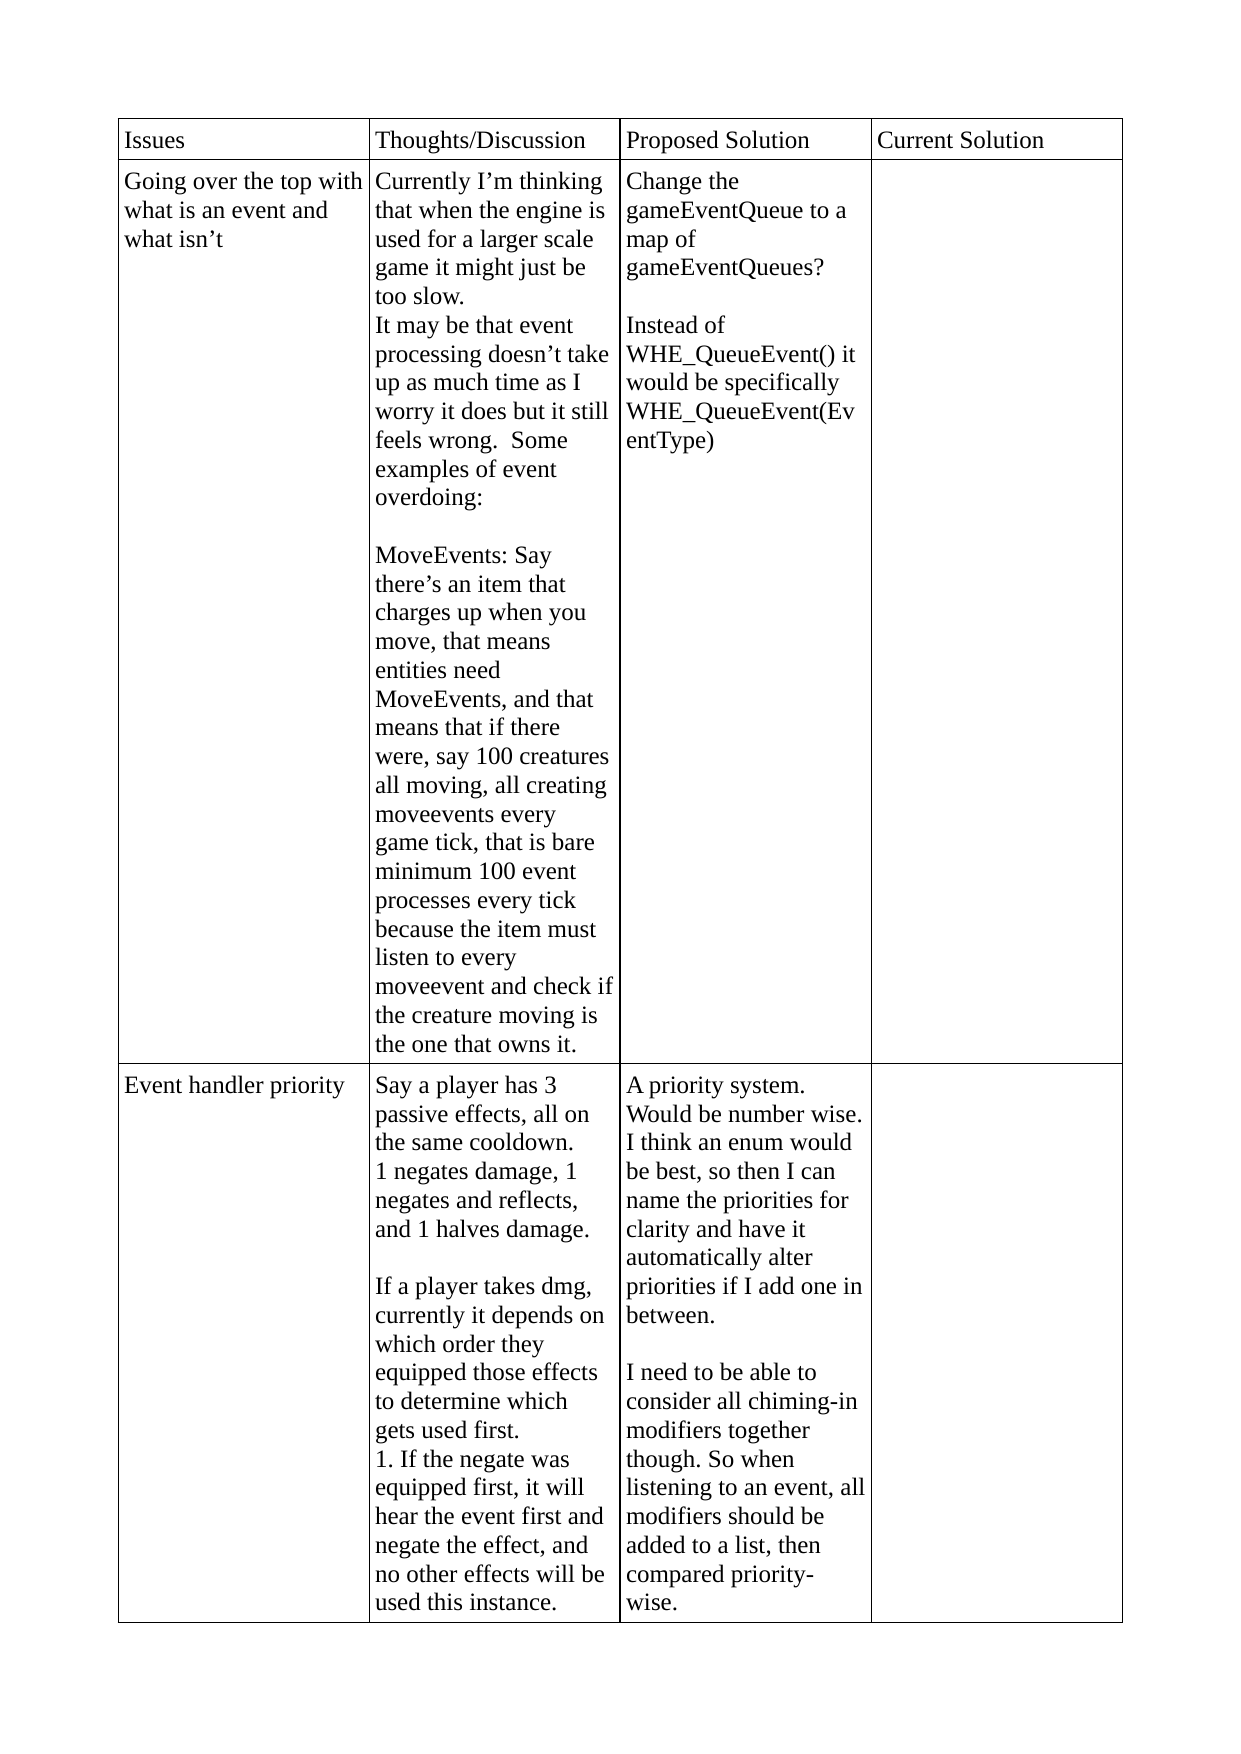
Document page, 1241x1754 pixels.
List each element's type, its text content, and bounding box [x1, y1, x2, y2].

table_cell Going over the top with what is an event and what isn’t [119, 160, 369, 1063]
table_cell Currently I’m thinking that when the engine is used for a larger scale game it might just be too slow. It may be that event processing doesn’t take up as much time as I worry it does but it still feels wrong. Some examples of event overdoing: MoveEvents: Say there’s an item that charges up when you move, that means entities need MoveEvents, and that means that if there were, say 100 creatures all moving, all creating moveevents every game tick, that is bare minimum 100 event processes every tick because the item must listen to every moveevent and check if the creature moving is the one that owns it. [370, 160, 619, 1063]
table_cell A priority system. Would be number wise. I think an enum would be best, so then I can name the priorities for clarity and have it automatically alter priorities if I add one in between. I need to be able to consider all chiming-in modifiers together though. So when listening to an event, all modifiers should be added to a list, then compared priority-wise. [621, 1064, 871, 1622]
table_cell [872, 1064, 1122, 1622]
table_cell Say a player has 3 passive effects, all on the same cooldown. 1 negates damage, 1 negates and reflects, and 1 halves damage. If a player takes dmg, currently it depends on which order they equipped those effects to determine which gets used first. 1. If the negate was equipped first, it will hear the event first and negate the effect, and no other effects will be used this instance. [370, 1064, 619, 1622]
table_header Issues [119, 119, 369, 159]
table_header Proposed Solution [621, 119, 871, 159]
table_header Thoughts/Discussion [370, 119, 619, 159]
table_header Current Solution [872, 119, 1122, 159]
table_cell Event handler priority [119, 1064, 369, 1622]
table_cell [872, 160, 1122, 1063]
table_cell Change the gameEventQueue to a map of gameEventQueues? Instead of WHE_QueueEvent() it would be specifically WHE_QueueEvent(EventType) [621, 160, 871, 1063]
